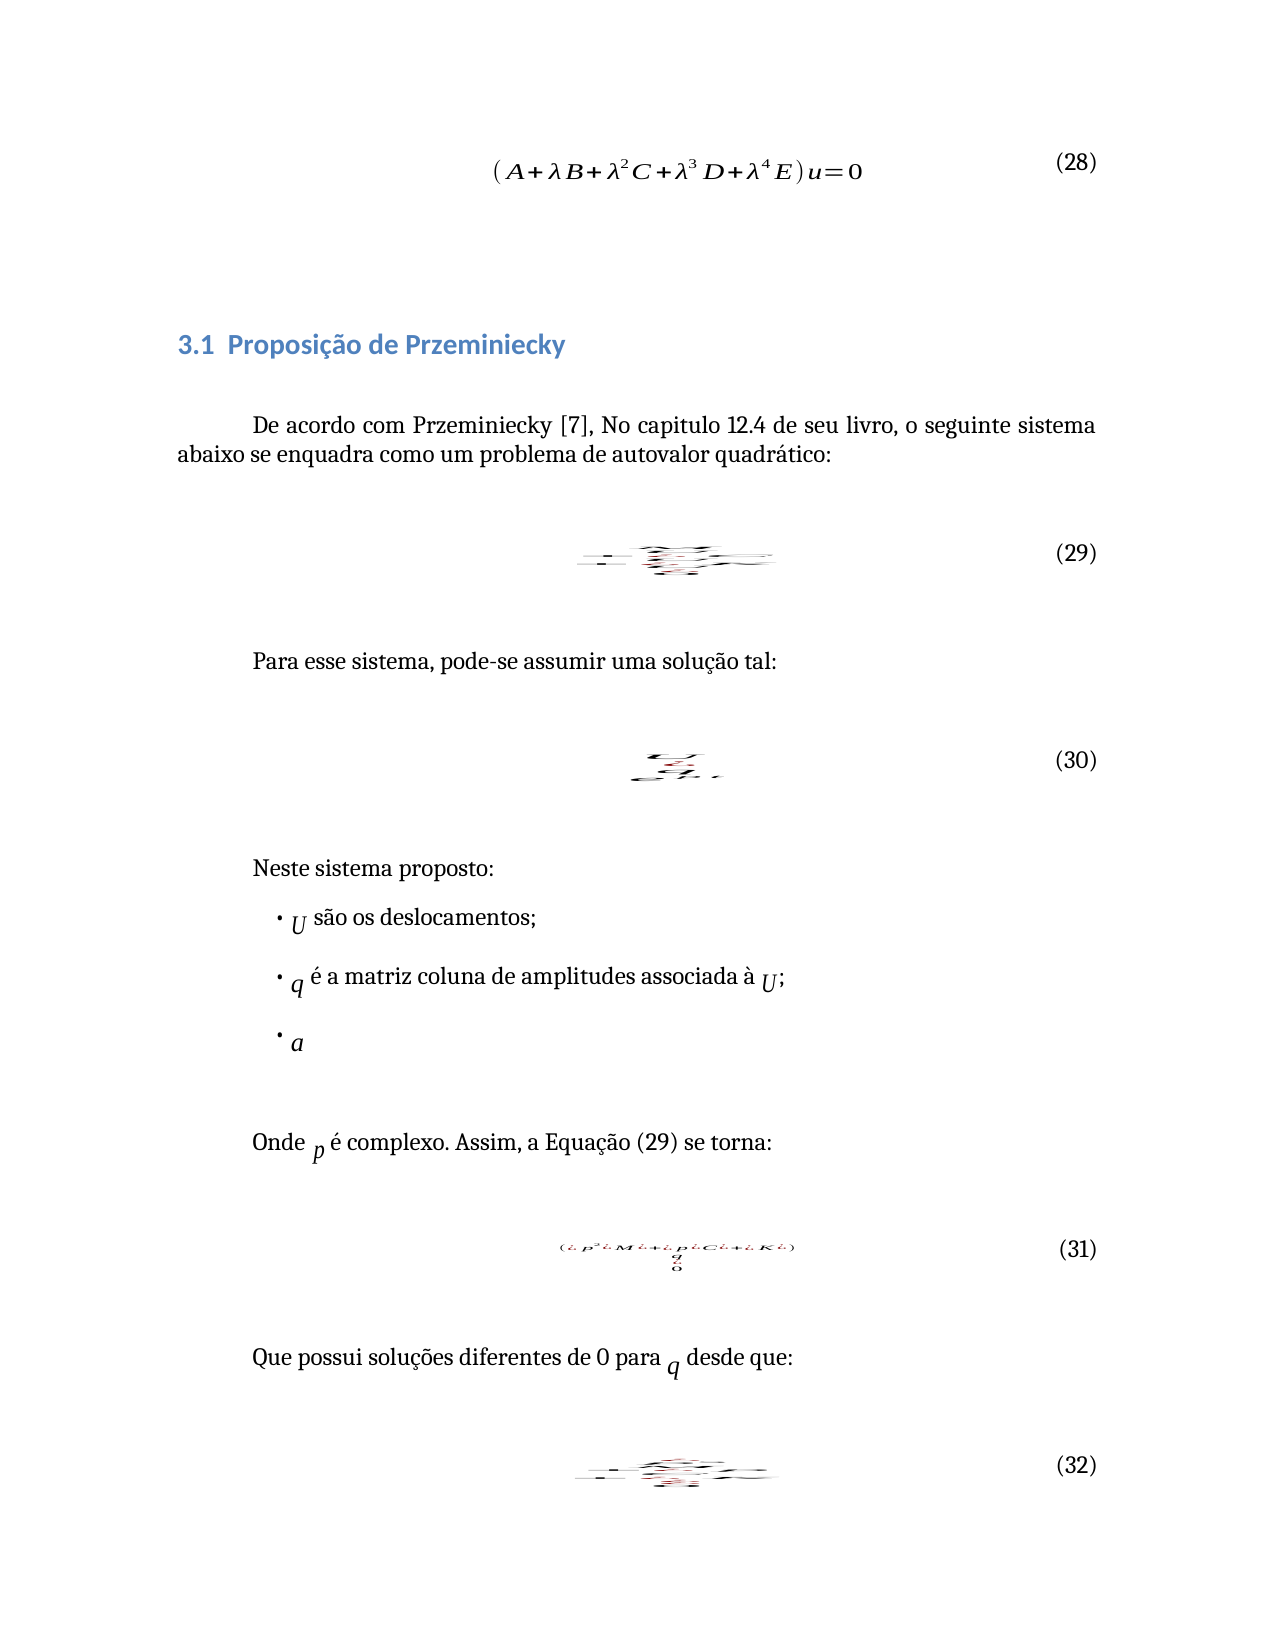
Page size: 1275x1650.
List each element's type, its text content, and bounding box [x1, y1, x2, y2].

text (29) [177, 539, 1098, 576]
text (28) [177, 148, 1098, 185]
text De acordo com Przeminiecky [7], No capitulo 12.4 de seu livro, o seguinte sistema abaixo se enquadra como um problema de autovalor quadrático: [177, 411, 1098, 468]
subtitle 3.1 Proposição de Przeminiecky [177, 326, 1098, 361]
text (30) [177, 746, 1098, 783]
text Para esse sistema, pode-se assumir uma solução tal: [177, 647, 1098, 676]
text (31) [177, 1235, 1098, 1273]
text Que possui soluções diferentes de 0 para desde que: [177, 1343, 1098, 1381]
text • [177, 1020, 1098, 1057]
text • é a matriz coluna de amplitudes associada à ; [177, 962, 1098, 999]
text • são os deslocamentos; [177, 903, 1098, 941]
text (32) [177, 1451, 1098, 1488]
text Neste sistema proposto: [177, 854, 1098, 882]
text Onde é complexo. Assim, a Equação (29) se torna: [177, 1128, 1098, 1165]
